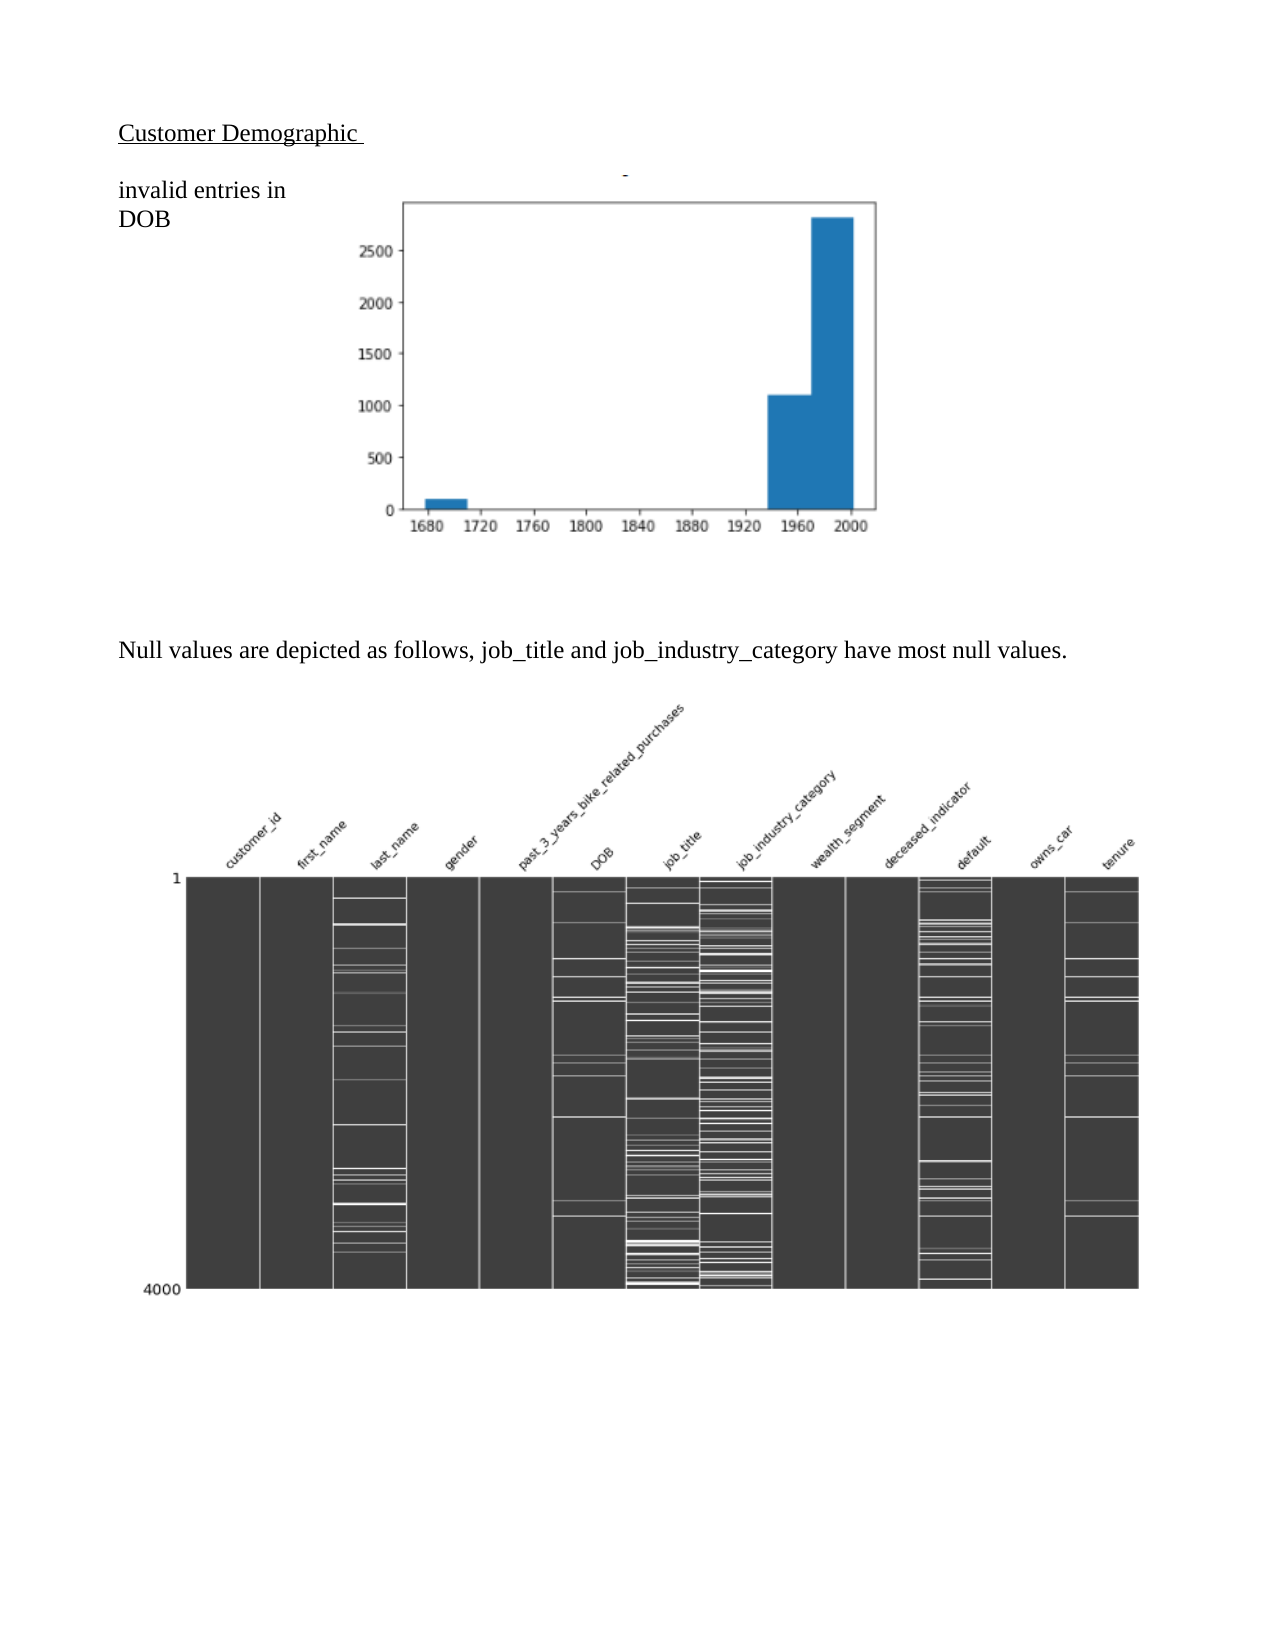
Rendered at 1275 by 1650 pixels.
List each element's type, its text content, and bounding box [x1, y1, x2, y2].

picture [293, 175, 982, 568]
text Null values are depicted as follows, job_title and job_industry_category have most null values. [118, 636, 1157, 664]
picture [118, 693, 1157, 1307]
text invalid entries in DOB [118, 176, 293, 233]
text [982, 176, 1157, 233]
text Customer Demographic [118, 118, 1157, 147]
